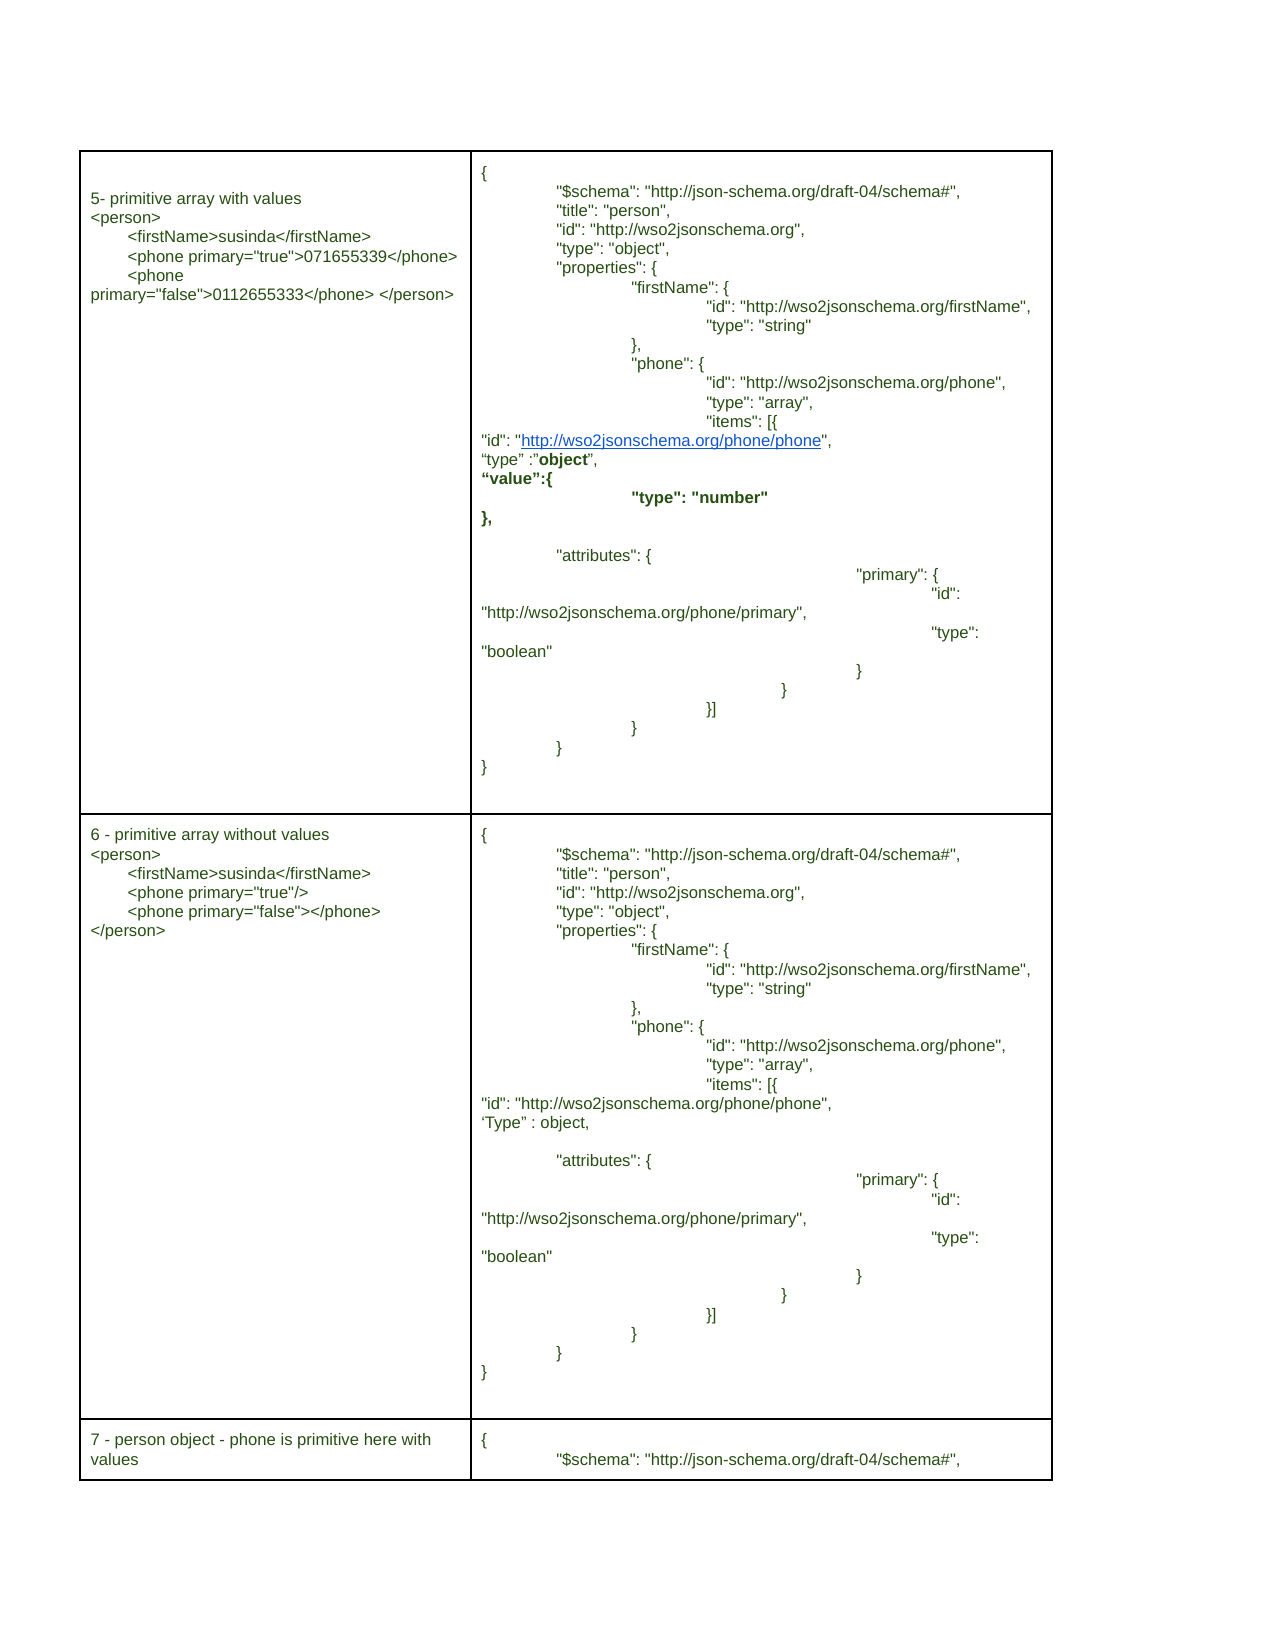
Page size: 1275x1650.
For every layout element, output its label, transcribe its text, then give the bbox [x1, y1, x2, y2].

table_cell { "$schema": "http://json-schema.org/draft-04/schema#", "title": "person", "id": "http://wso2jsonschema.org", "type": "object", "properties": { "firstName": { "id": "http://wso2jsonschema.org/firstName", "type": "string" }, "phone": { "id": "http://wso2jsonschema.org/phone", "type": "array", "items": [{ "id": "http://wso2jsonschema.org/phone/phone", ‘Type” : object, "attributes": { "primary": { "id": "http://wso2jsonschema.org/phone/primary", "type": "boolean" } } }] } } } [472, 815, 1051, 1418]
table_cell { "$schema": "http://json-schema.org/draft-04/schema#", "title": "person", "id": "http://wso2jsonschema.org", "type": "object", "properties": { "firstName": { "id": "http://wso2jsonschema.org/firstName", "type": "string" }, "phone": { "id": "http://wso2jsonschema.org/phone", "type": "array", "items": [{ "id": "http://wso2jsonschema.org/phone/phone", “type” :”object”, “value”:{ "type": "number" }, "attributes": { "primary": { "id": "http://wso2jsonschema.org/phone/primary", "type": "boolean" } } }] } } } [472, 152, 1051, 813]
table_cell 7 - person object - phone is primitive here with values [81, 1420, 470, 1479]
table_cell 6 - primitive array without values <person> <firstName>susinda</firstName> <phone primary="true"/> <phone primary="false"></phone> </person> [81, 815, 470, 1418]
table_cell { "$schema": "http://json-schema.org/draft-04/schema#", [472, 1420, 1051, 1479]
table_cell 5- primitive array with values <person> <firstName>susinda</firstName> <phone primary="true">071655339</phone> <phone primary="false">0112655333</phone> </person> [81, 152, 470, 813]
